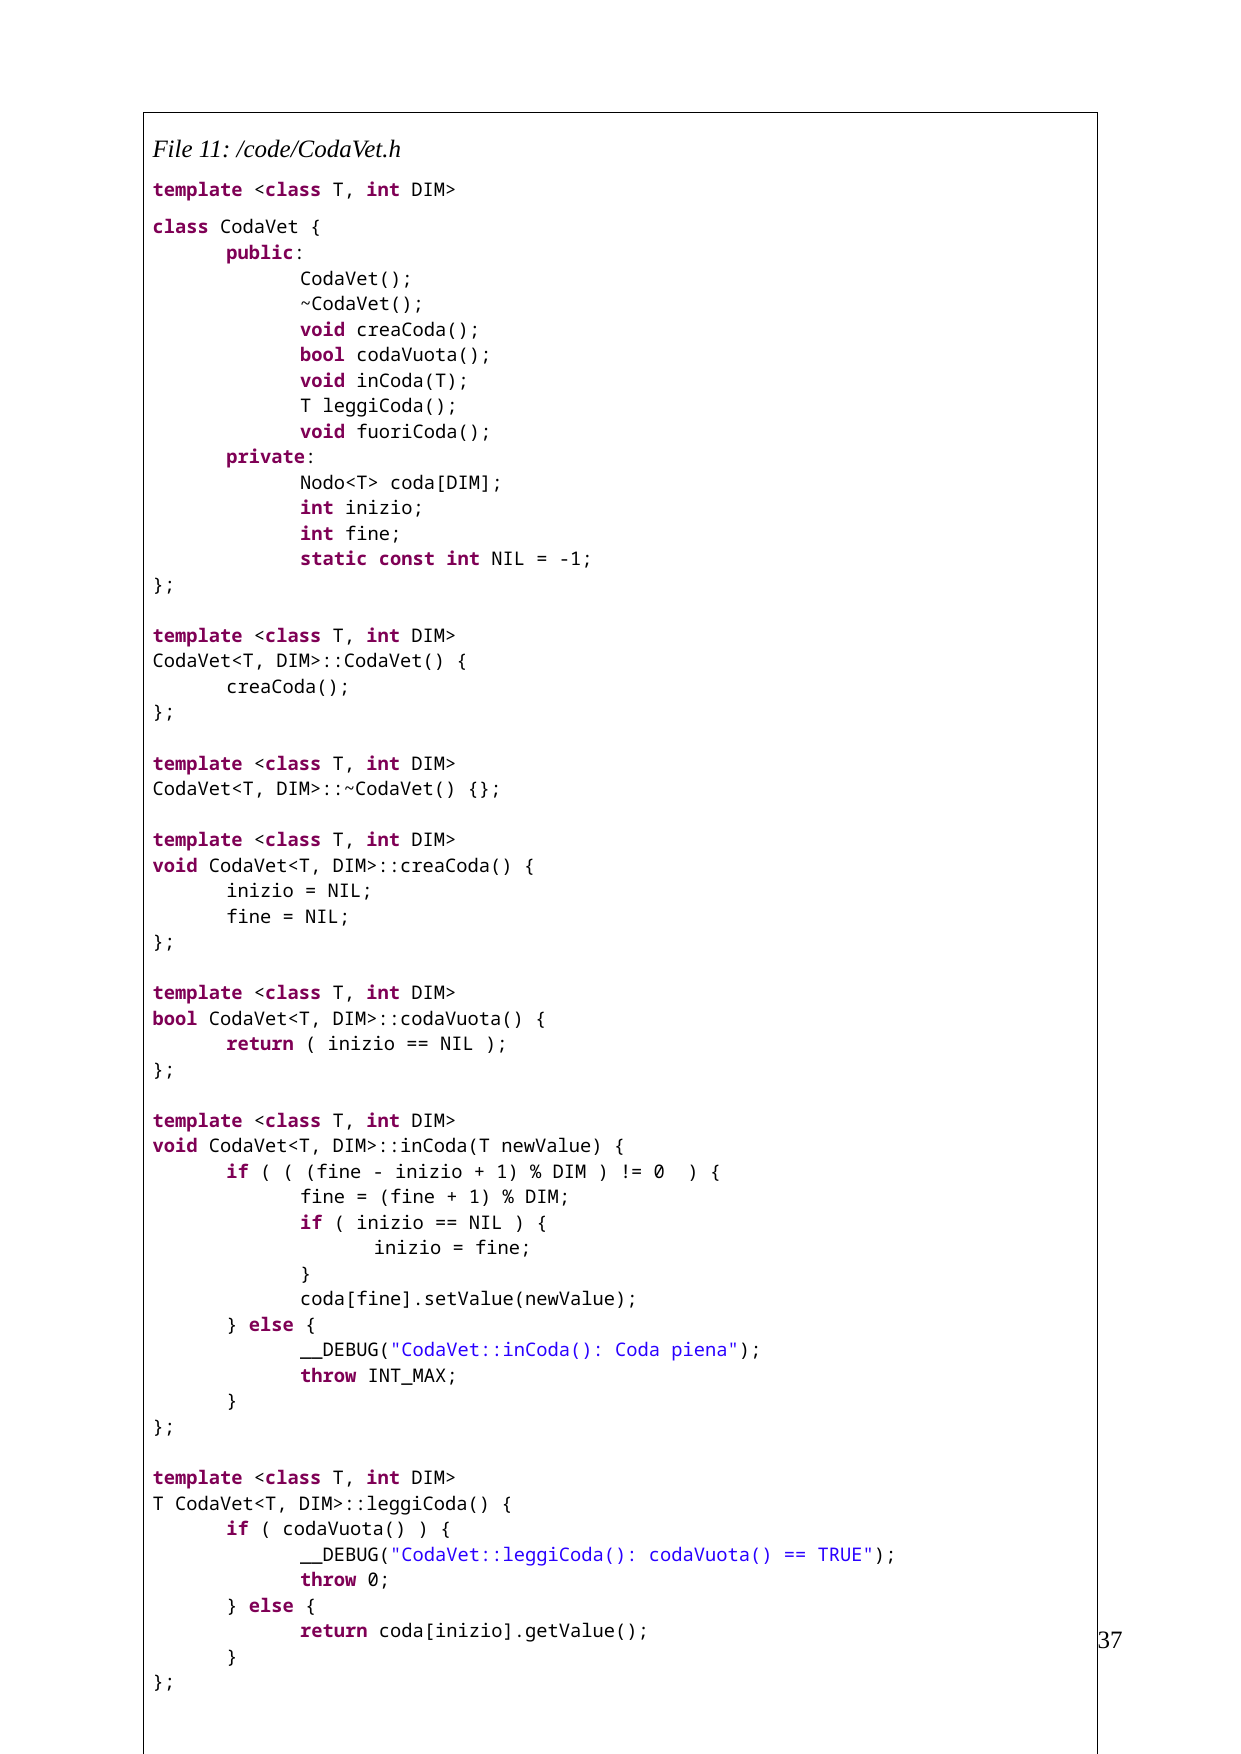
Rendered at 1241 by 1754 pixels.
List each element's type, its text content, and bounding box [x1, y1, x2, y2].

text void CodaVet<T, DIM>::inCoda(T newValue) { [152, 1133, 1088, 1158]
text CodaVet<T, DIM>::~CodaVet() {}; [152, 775, 1088, 801]
text }; [152, 928, 1088, 954]
text __DEBUG("CodaVet::inCoda(): Coda piena"); [152, 1337, 1088, 1362]
text throw 0; [152, 1566, 1088, 1592]
text __DEBUG("CodaVet::leggiCoda(): codaVuota() == TRUE"); [152, 1541, 1088, 1566]
text void CodaVet<T, DIM>::creaCoda() { [152, 852, 1088, 877]
text return coda[inizio].getValue(); [152, 1617, 1088, 1643]
text } [152, 1260, 1088, 1286]
text }; [152, 699, 1088, 724]
text if ( inizio == NIL ) { [152, 1209, 1088, 1235]
text ~CodaVet(); [152, 290, 1088, 316]
text template <class T, int DIM> [152, 1464, 1088, 1490]
text private: [152, 443, 1088, 469]
text static const int NIL = -1; [152, 546, 1088, 571]
text int inizio; [152, 494, 1088, 520]
text }; [152, 1413, 1088, 1439]
text throw INT_MAX; [152, 1362, 1088, 1388]
text CodaVet<T, DIM>::CodaVet() { [152, 648, 1088, 673]
text coda[fine].setValue(newValue); [152, 1286, 1088, 1311]
text } else { [152, 1311, 1088, 1337]
text void fuoriCoda(); [152, 418, 1088, 443]
text void creaCoda(); [152, 316, 1088, 341]
text }; [152, 1668, 1088, 1694]
text File 11: /code/CodaVet.h [152, 134, 1088, 162]
text void inCoda(T); [152, 367, 1088, 392]
text inizio = NIL; [152, 877, 1088, 903]
text Nodo<T> coda[DIM]; [152, 469, 1088, 494]
text int fine; [152, 520, 1088, 546]
text } [152, 1388, 1088, 1413]
text CodaVet(); [152, 265, 1088, 290]
text public: [152, 239, 1088, 265]
text creaCoda(); [152, 673, 1088, 699]
text T leggiCoda(); [152, 392, 1088, 418]
text template <class T, int DIM> [152, 176, 1088, 201]
text inizio = fine; [152, 1235, 1088, 1260]
text class CodaVet { [152, 214, 1088, 239]
text } [152, 1643, 1088, 1668]
text fine = (fine + 1) % DIM; [152, 1184, 1088, 1209]
text return ( inizio == NIL ); [152, 1031, 1088, 1056]
text if ( ( (fine - inizio + 1) % DIM ) != 0 ) { [152, 1158, 1088, 1184]
text fine = NIL; [152, 903, 1088, 928]
text template <class T, int DIM> [152, 826, 1088, 852]
text if ( codaVuota() ) { [152, 1515, 1088, 1541]
text template <class T, int DIM> [152, 1107, 1088, 1133]
text template <class T, int DIM> [152, 750, 1088, 775]
text }; [152, 571, 1088, 597]
text } else { [152, 1592, 1088, 1617]
text template <class T, int DIM> [152, 979, 1088, 1005]
text }; [152, 1056, 1088, 1082]
text bool CodaVet<T, DIM>::codaVuota() { [152, 1005, 1088, 1031]
text bool codaVuota(); [152, 341, 1088, 367]
text T CodaVet<T, DIM>::leggiCoda() { [152, 1490, 1088, 1515]
text template <class T, int DIM> [152, 622, 1088, 648]
